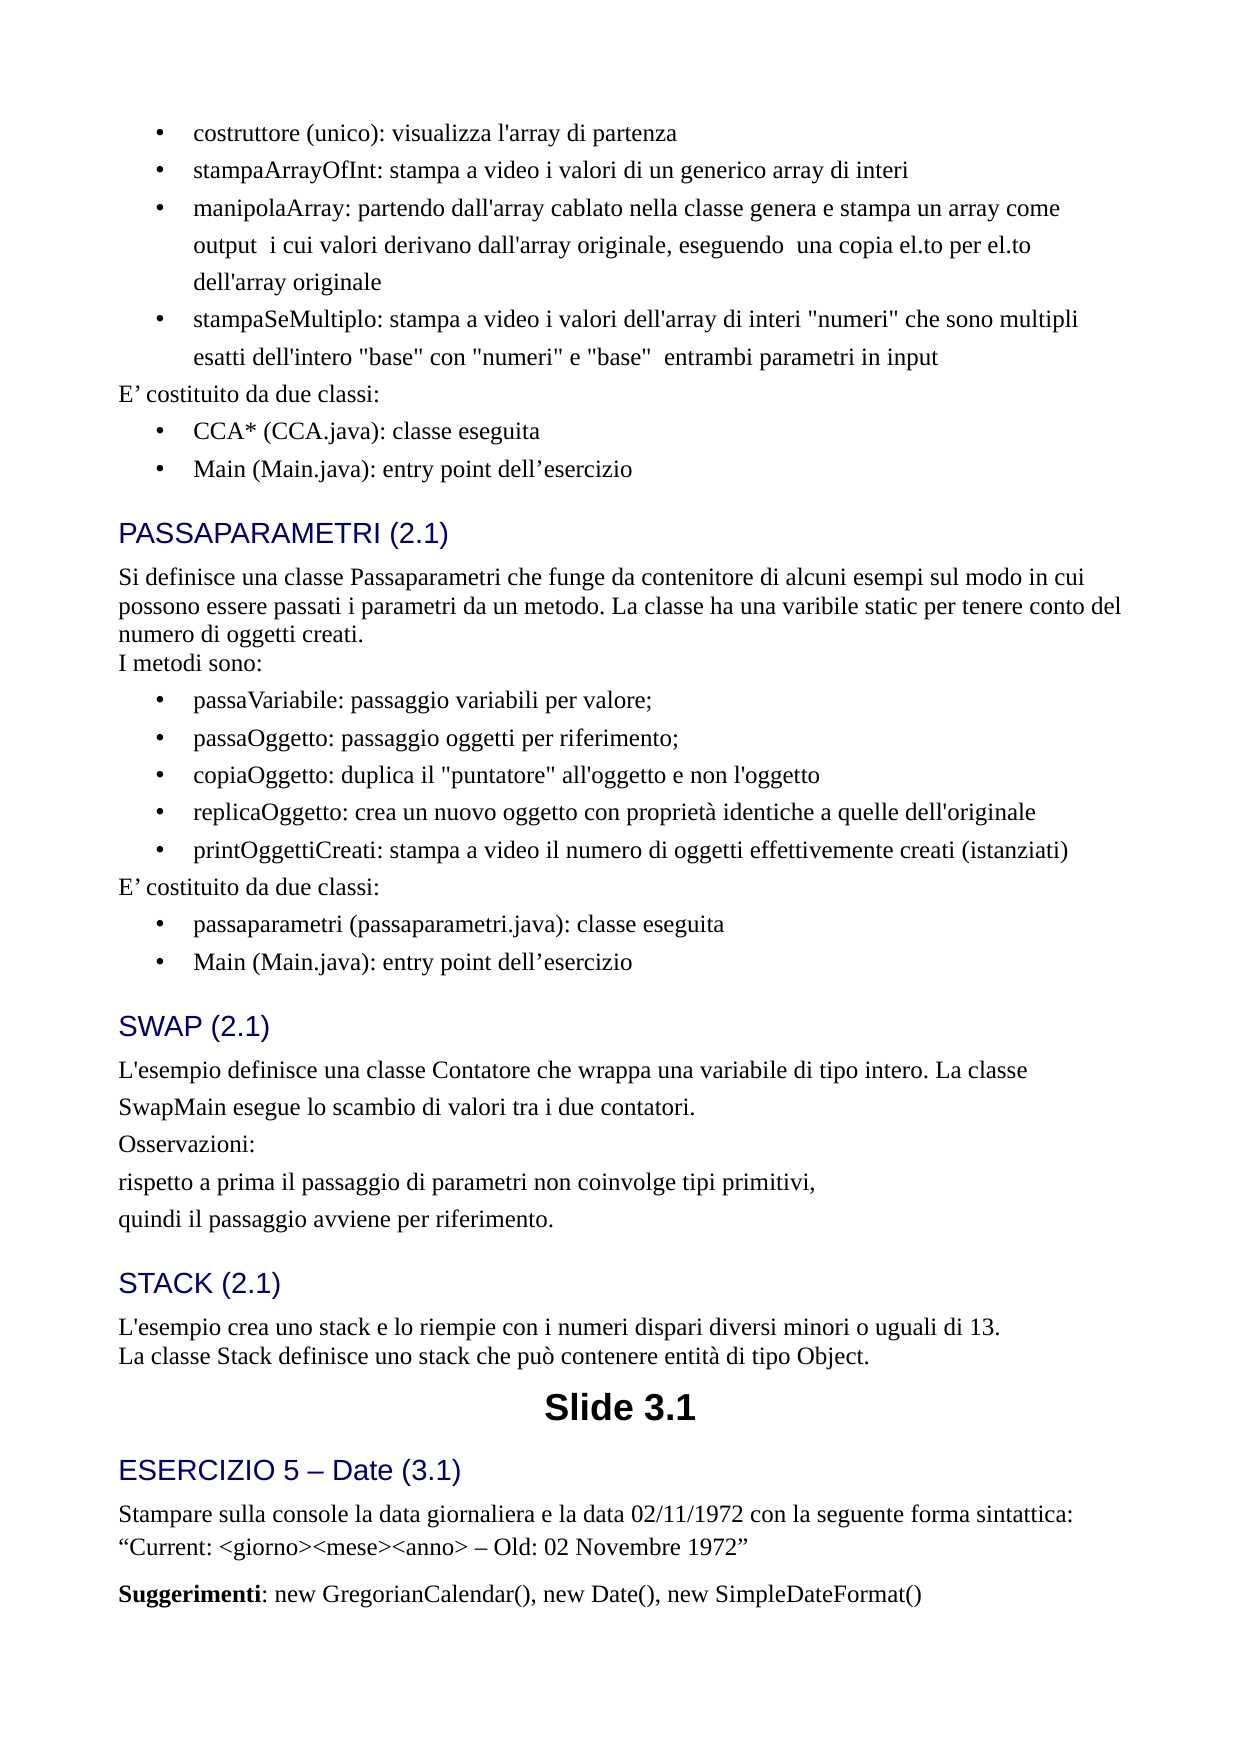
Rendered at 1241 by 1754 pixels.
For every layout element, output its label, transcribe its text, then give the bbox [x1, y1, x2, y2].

list passaVariabile: passaggio variabili per valore; [156, 686, 1122, 714]
list CCA* (CCA.java): classe eseguita [156, 416, 1122, 445]
text quindi il passaggio avviene per riferimento. [118, 1204, 1122, 1233]
list passaOggetto: passaggio oggetti per riferimento; [156, 723, 1122, 752]
list costruttore (unico): visualizza l'array di partenza [156, 118, 1122, 147]
list replicaOggetto: crea un nuovo oggetto con proprietà identiche a quelle dell'originale [156, 797, 1122, 826]
list printOggettiCreati: stampa a video il numero di oggetti effettivemente creati (istanziati) [156, 835, 1122, 863]
list copiaOggetto: duplica il "puntatore" all'oggetto e non l'oggetto [156, 760, 1122, 789]
text E’ costituito da due classi: [118, 379, 1122, 408]
text L'esempio definisce una classe Contatore che wrappa una variabile di tipo intero. La classe SwapMain esegue lo scambio di valori tra i due contatori. [118, 1055, 1122, 1121]
text rispetto a prima il passaggio di parametri non coinvolge tipi primitivi, [118, 1167, 1122, 1196]
text Suggerimenti: new GregorianCalendar(), new Date(), new SimpleDateFormat() [118, 1579, 1122, 1608]
text Stampare sulla console la data giornaliera e la data 02/11/1972 con la seguente forma sintattica: “Current: <giorno><mese><anno> – Old: 02 Novembre 1972” [118, 1499, 1122, 1561]
subtitle Slide 3.1 [118, 1385, 1122, 1428]
text I metodi sono: [118, 648, 1122, 677]
text La classe Stack definisce uno stack che può contenere entità di tipo Object. [118, 1341, 1122, 1370]
list Main (Main.java): entry point dell’esercizio [156, 947, 1122, 975]
subtitle STACK (2.1) [118, 1266, 1122, 1300]
list stampaArrayOfInt: stampa a video i valori di un generico array di interi [156, 155, 1122, 184]
list stampaSeMultiplo: stampa a video i valori dell'array di interi "numeri" che sono multipli esatti dell'intero "base" con "numeri" e "base" entrambi parametri in input [156, 304, 1122, 371]
text Si definisce una classe Passaparametri che funge da contenitore di alcuni esempi sul modo in cui possono essere passati i parametri da un metodo. La classe ha una varibile static per tenere conto del numero di oggetti creati. [118, 562, 1122, 648]
text L'esempio crea uno stack e lo riempie con i numeri dispari diversi minori o uguali di 13. [118, 1312, 1122, 1341]
text Osservazioni: [118, 1129, 1122, 1158]
list manipolaArray: partendo dall'array cablato nella classe genera e stampa un array come output i cui valori derivano dall'array originale, eseguendo una copia el.to per el.to dell'array originale [156, 193, 1122, 296]
subtitle PASSAPARAMETRI (2.1) [118, 516, 1122, 549]
list passaparametri (passaparametri.java): classe eseguita [156, 909, 1122, 938]
list Main (Main.java): entry point dell’esercizio [156, 454, 1122, 482]
text E’ costituito da due classi: [118, 872, 1122, 901]
subtitle ESERCIZIO 5 – Date (3.1) [118, 1453, 1122, 1486]
subtitle SWAP (2.1) [118, 1009, 1122, 1042]
